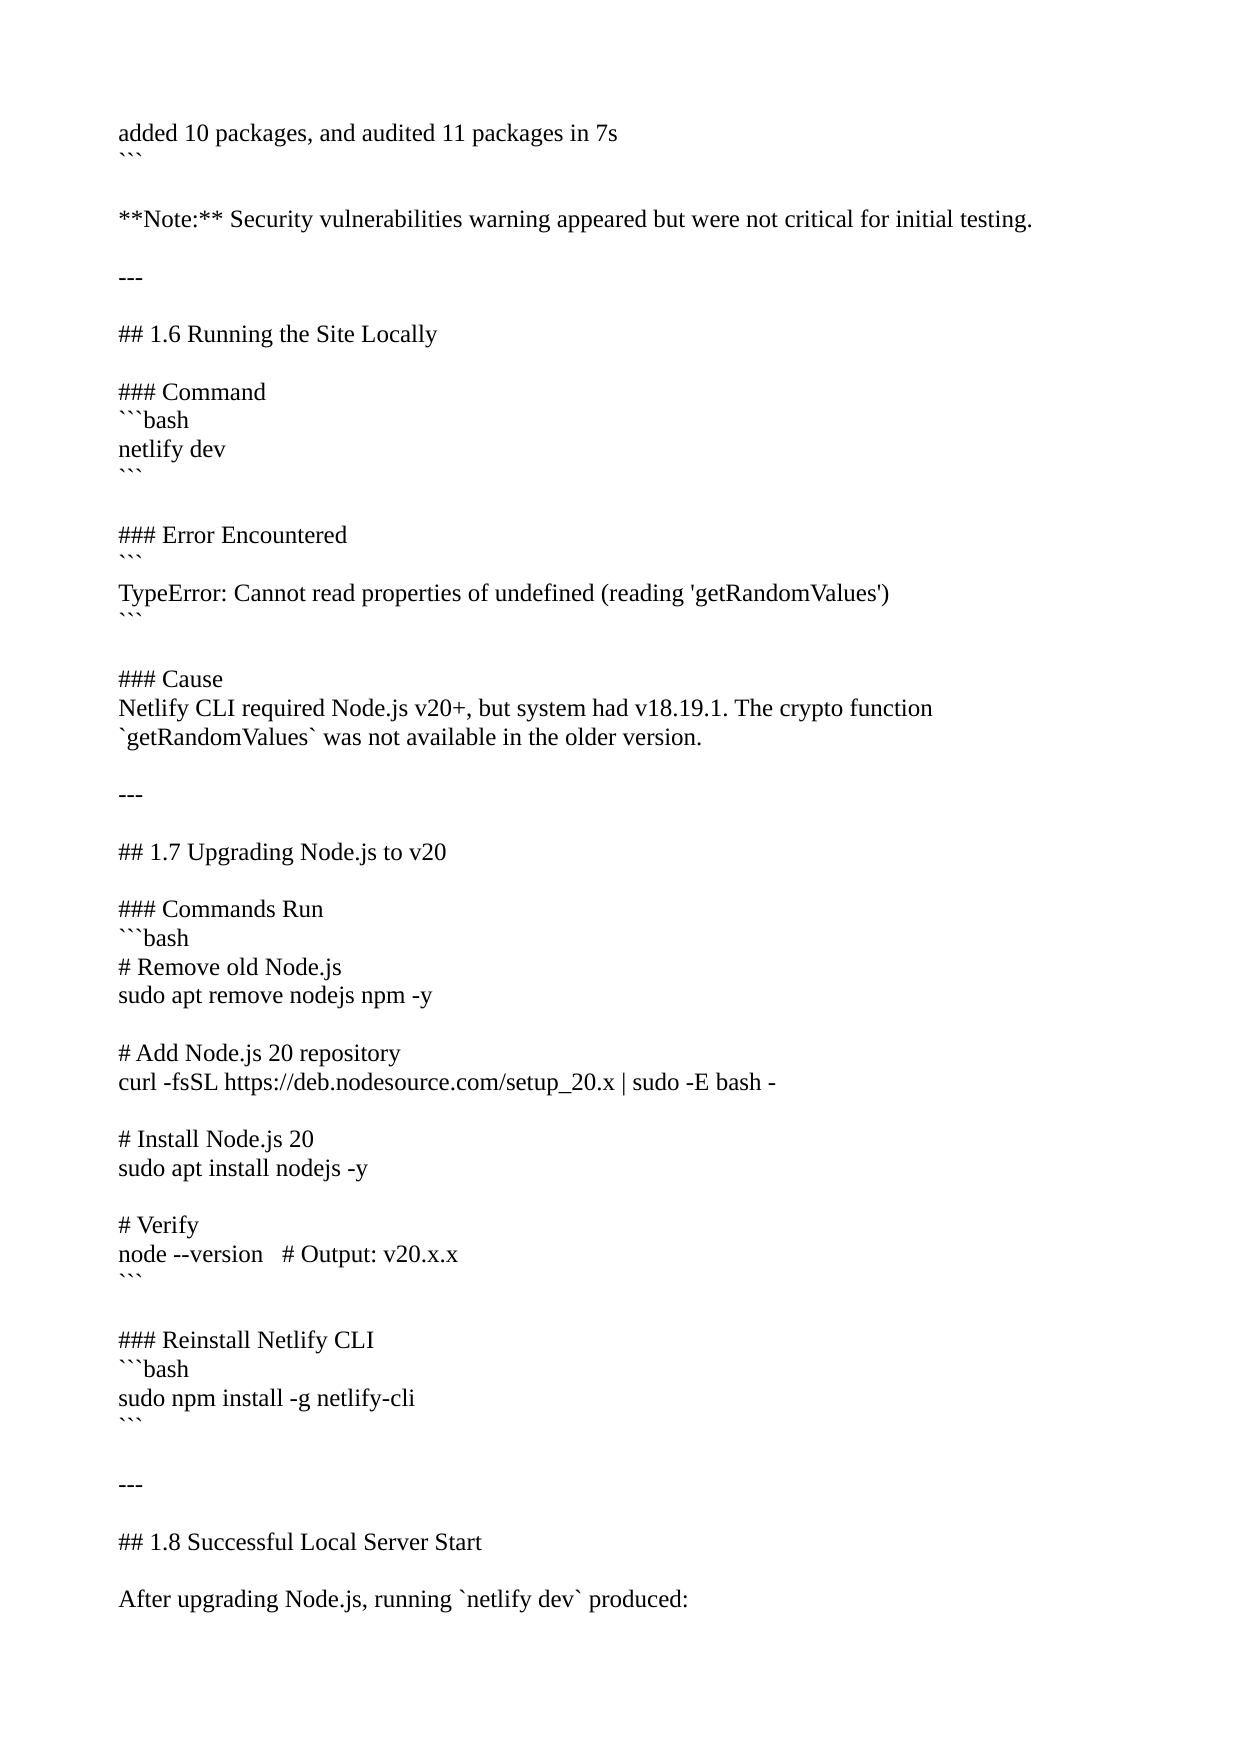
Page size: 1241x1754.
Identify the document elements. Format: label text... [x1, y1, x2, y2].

text ## 1.6 Running the Site Locally [118, 319, 1122, 348]
text ## 1.7 Upgrading Node.js to v20 [118, 837, 1122, 866]
text ``` [118, 607, 1122, 636]
text ## 1.8 Successful Local Server Start [118, 1527, 1122, 1556]
text ### Error Encountered [118, 521, 1122, 549]
text ### Reinstall Netlify CLI [118, 1326, 1122, 1354]
text ### Cause [118, 664, 1122, 693]
text ``` [118, 463, 1122, 492]
text sudo apt install nodejs -y [118, 1153, 1122, 1182]
text ### Commands Run [118, 894, 1122, 923]
text ```bash [118, 1354, 1122, 1383]
text sudo apt remove nodejs npm -y [118, 981, 1122, 1009]
text ``` [118, 549, 1122, 578]
text # Add Node.js 20 repository [118, 1038, 1122, 1067]
text ```bash [118, 923, 1122, 952]
text ``` [118, 147, 1122, 176]
text added 10 packages, and audited 11 packages in 7s [118, 118, 1122, 147]
text # Verify [118, 1211, 1122, 1239]
text node --version # Output: v20.x.x [118, 1239, 1122, 1268]
text **Note:** Security vulnerabilities warning appeared but were not critical for initial testing. [118, 204, 1122, 233]
text --- [118, 779, 1122, 808]
text TypeError: Cannot read properties of undefined (reading 'getRandomValues') [118, 578, 1122, 607]
text netlify dev [118, 434, 1122, 463]
text # Install Node.js 20 [118, 1124, 1122, 1153]
text Netlify CLI required Node.js v20+, but system had v18.19.1. The crypto function `getRandomValues` was not available in the older version. [118, 693, 1122, 751]
text ``` [118, 1268, 1122, 1297]
text curl -fsSL https://deb.nodesource.com/setup_20.x | sudo -E bash - [118, 1067, 1122, 1096]
text # Remove old Node.js [118, 952, 1122, 981]
text --- [118, 1469, 1122, 1498]
text ``` [118, 1412, 1122, 1441]
text ### Command [118, 377, 1122, 406]
text ```bash [118, 406, 1122, 434]
text sudo npm install -g netlify-cli [118, 1383, 1122, 1412]
text After upgrading Node.js, running `netlify dev` produced: [118, 1584, 1122, 1613]
text --- [118, 262, 1122, 291]
